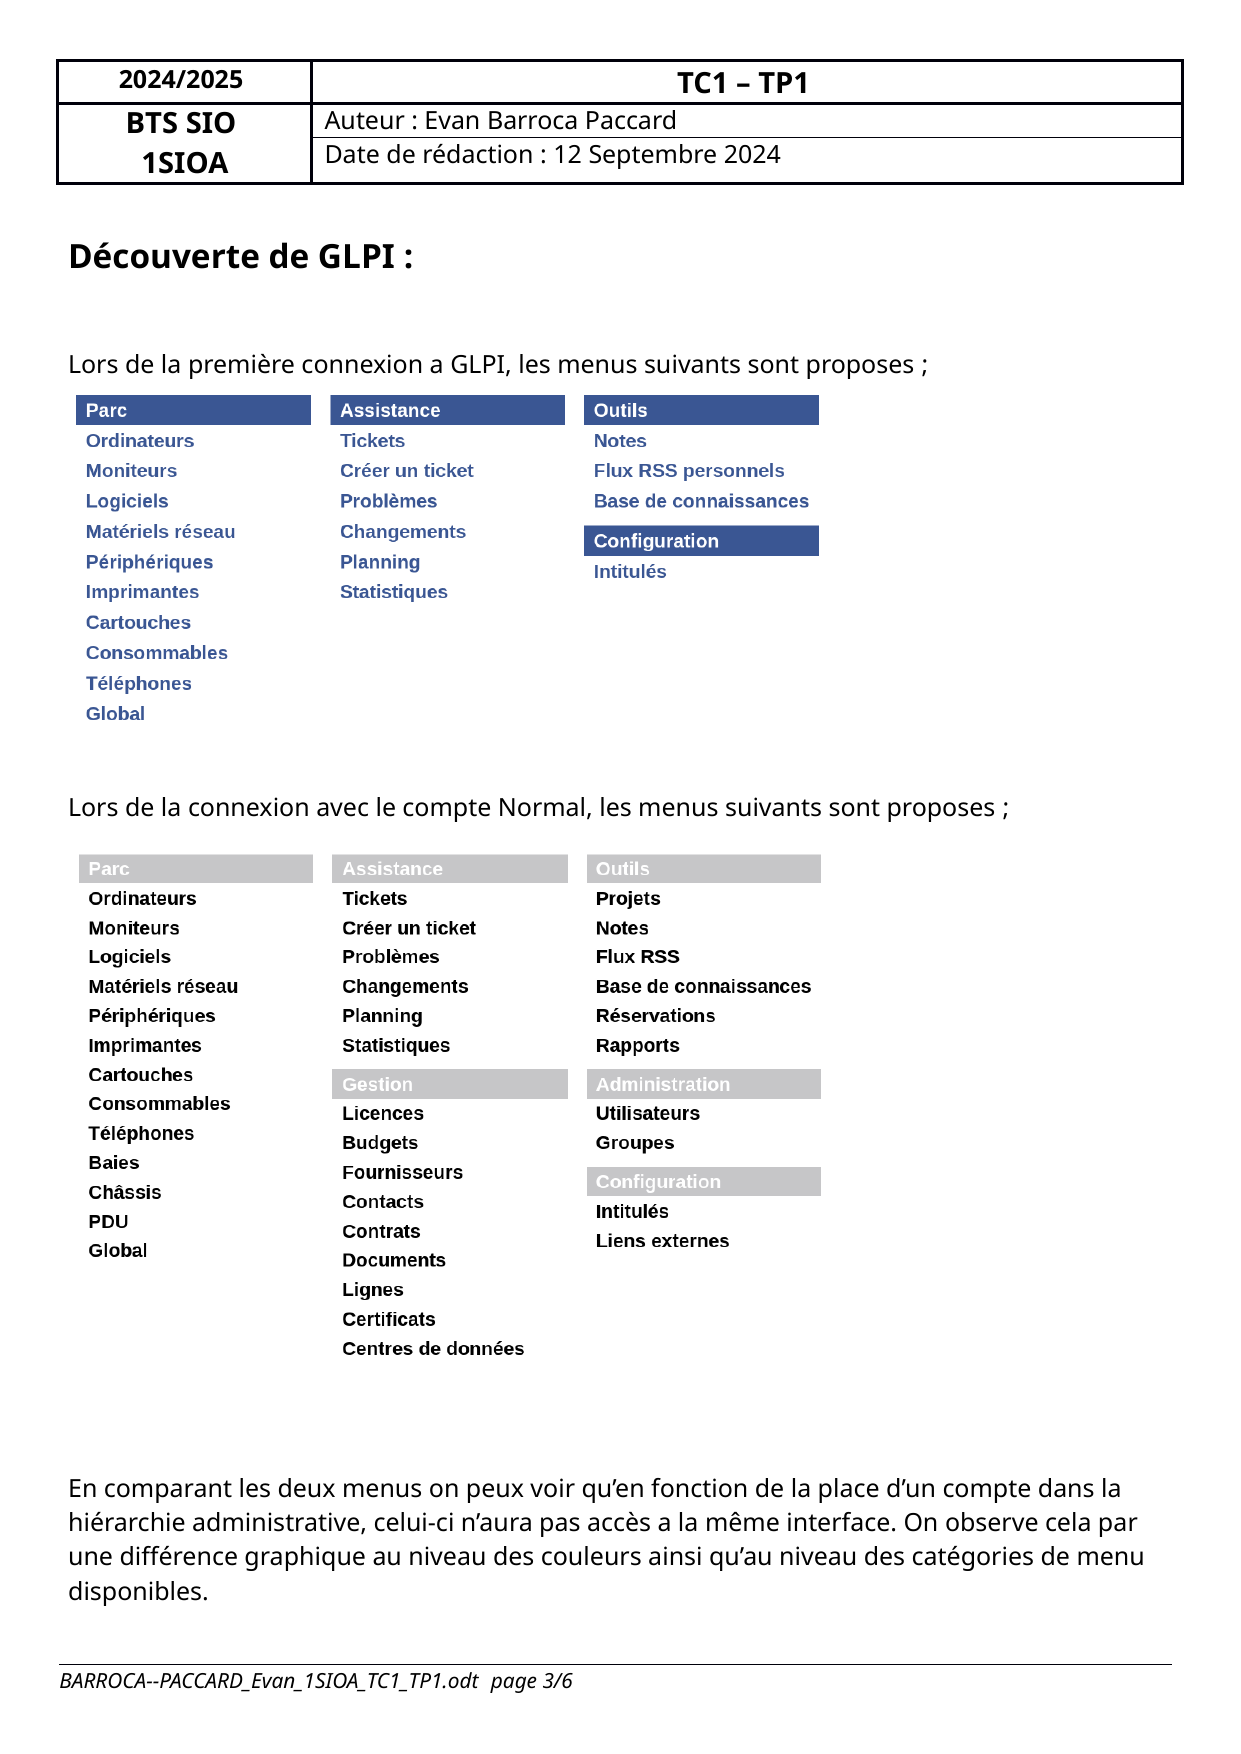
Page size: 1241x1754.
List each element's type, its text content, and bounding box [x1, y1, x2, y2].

text Découverte de GLPI : [68, 233, 1172, 279]
picture [73, 848, 826, 1366]
text Lors de la première connexion a GLPI, les menus suivants sont proposes ; [68, 347, 1172, 381]
text En comparant les deux menus on peux voir qu’en fonction de la place d’un compte dans la hiérarchie administrative, celui-ci n’aura pas accès a la même interface. On observe cela par une différence graphique au niveau des couleurs ainsi qu’au niveau des catégories de menu disponibles. [68, 1471, 1172, 1607]
picture [72, 389, 823, 727]
text Lors de la connexion avec le compte Normal, les menus suivants sont proposes ; [68, 790, 1172, 824]
